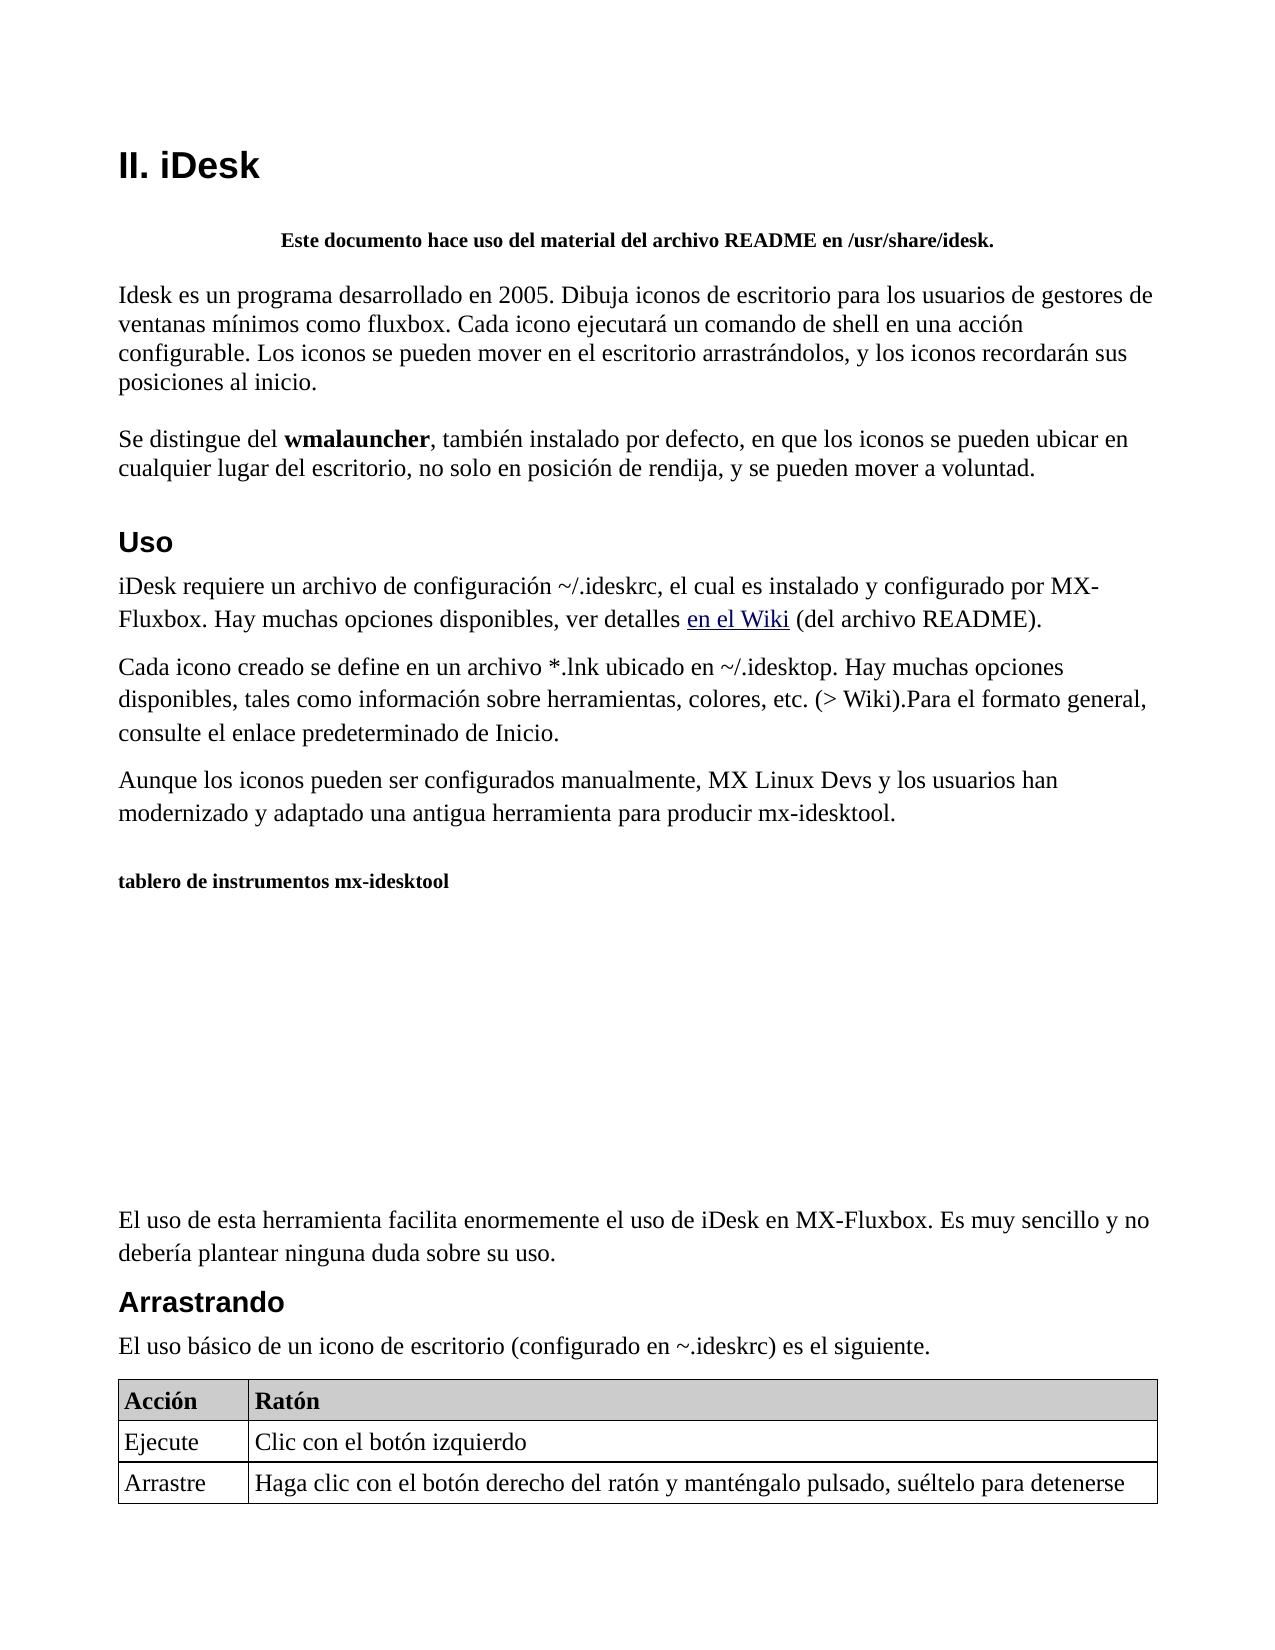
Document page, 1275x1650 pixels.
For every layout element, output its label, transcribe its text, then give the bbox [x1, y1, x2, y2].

subtitle Arrastrando [118, 1285, 1157, 1319]
text El uso básico de un icono de escritorio (configurado en ~.ideskrc) es el siguiente. [118, 1331, 1157, 1360]
text Aunque los iconos pueden ser configurados manualmente, MX Linux Devs y los usuarios han modernizado y adaptado una antigua herramienta para producir mx-idesktool. [118, 765, 1157, 827]
table_cell Haga clic con el botón derecho del ratón y manténgalo pulsado, suéltelo para detenerse [249, 1463, 1157, 1503]
table_cell Ejecute [119, 1421, 248, 1461]
table_header Ratón [249, 1380, 1157, 1420]
text Cada icono creado se define en un archivo *.lnk ubicado en ~/.idesktop. Hay muchas opciones disponibles, tales como información sobre herramientas, colores, etc. (> Wiki).Para el formato general, consulte el enlace predeterminado de Inicio. [118, 652, 1157, 746]
text El uso de esta herramienta facilita enormemente el uso de iDesk en MX-Fluxbox. Es muy sencillo y no debería plantear ninguna duda sobre su uso. [118, 1205, 1157, 1266]
table_header Acción [119, 1380, 248, 1420]
text iDesk requiere un archivo de configuración ~/.ideskrc, el cual es instalado y configurado por MX-Fluxbox. Hay muchas opciones disponibles, ver detalles en el Wiki (del archivo README). [118, 571, 1157, 633]
text Idesk es un programa desarrollado en 2005. Dibuja iconos de escritorio para los usuarios de gestores de ventanas mínimos como fluxbox. Cada icono ejecutará un comando de shell en una acción configurable. Los iconos se pueden mover en el escritorio arrastrándolos, y los iconos recordarán sus posiciones al inicio. [118, 280, 1157, 395]
subtitle Uso [118, 525, 1157, 558]
text Este documento hace uso del material del archivo README en /usr/share/idesk. [118, 227, 1157, 252]
subtitle II. iDesk [118, 143, 1157, 186]
table_cell Clic con el botón izquierdo [249, 1421, 1157, 1461]
table_cell Arrastre [119, 1463, 248, 1503]
text Se distingue del wmalauncher, también instalado por defecto, en que los iconos se pueden ubicar en cualquier lugar del escritorio, no solo en posición de rendija, y se pueden mover a voluntad. [118, 424, 1157, 482]
